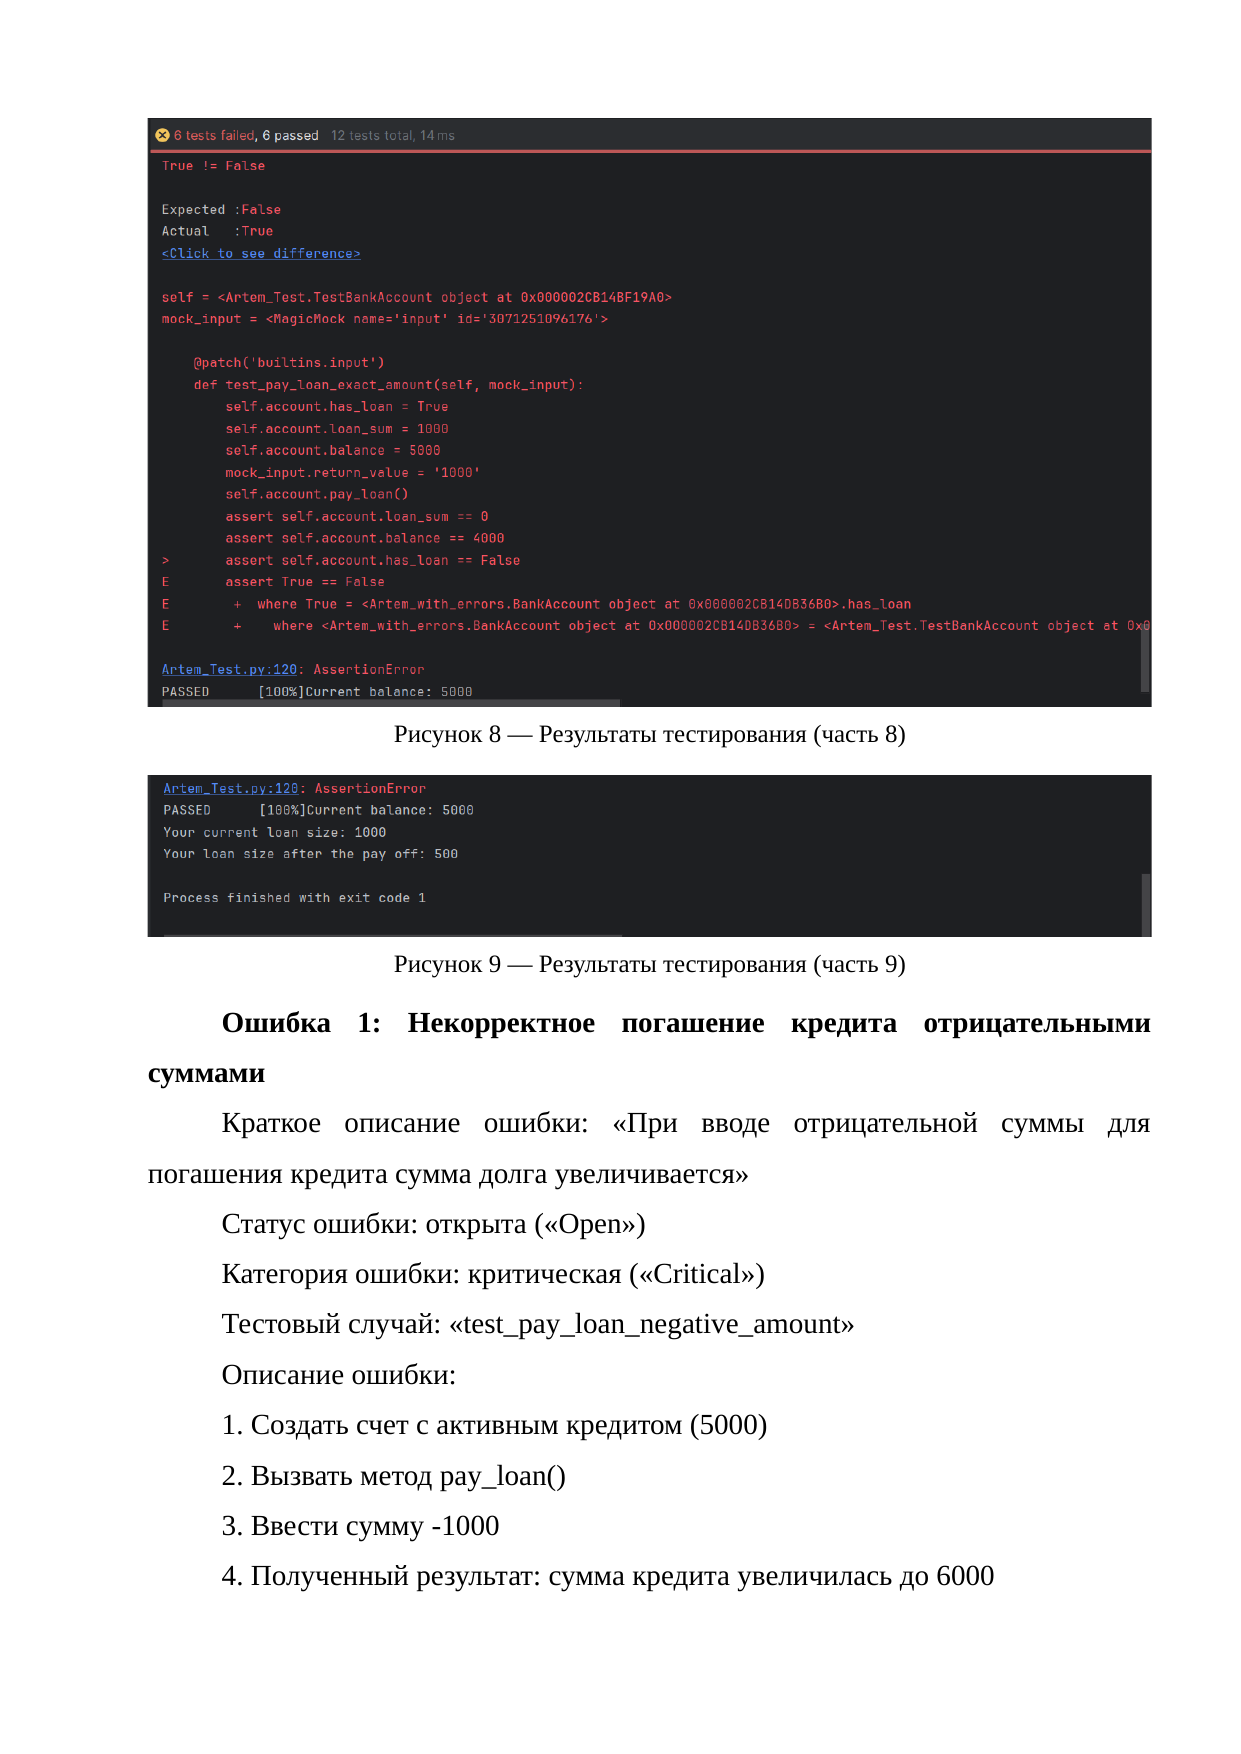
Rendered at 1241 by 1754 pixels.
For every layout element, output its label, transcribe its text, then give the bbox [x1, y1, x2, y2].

text Рисунок 8 ― Результаты тестирования (часть 8) [148, 719, 1152, 748]
text Тестовый случай: «test_pay_loan_negative_amount» [148, 1307, 1152, 1340]
picture [147, 775, 1152, 937]
text Описание ошибки: [148, 1357, 1152, 1391]
text Краткое описание ошибки: «При вводе отрицательной суммы для погашения кредита сумма долга увеличивается» [148, 1105, 1152, 1189]
text 2. Вызвать метод pay_loan() [148, 1458, 1152, 1491]
text Категория ошибки: критическая («Critical») [148, 1256, 1152, 1290]
picture [147, 118, 1152, 707]
text Ошибка 1: Некорректное погашение кредита отрицательными суммами [148, 1005, 1152, 1089]
text 4. Полученный результат: сумма кредита увеличилась до 6000 [148, 1558, 1152, 1592]
text Рисунок 9 ― Результаты тестирования (часть 9) [148, 949, 1152, 978]
text 1. Создать счет с активным кредитом (5000) [148, 1407, 1152, 1441]
text 3. Ввести сумму -1000 [148, 1508, 1152, 1541]
text Статус ошибки: открыта («Open») [148, 1206, 1152, 1239]
